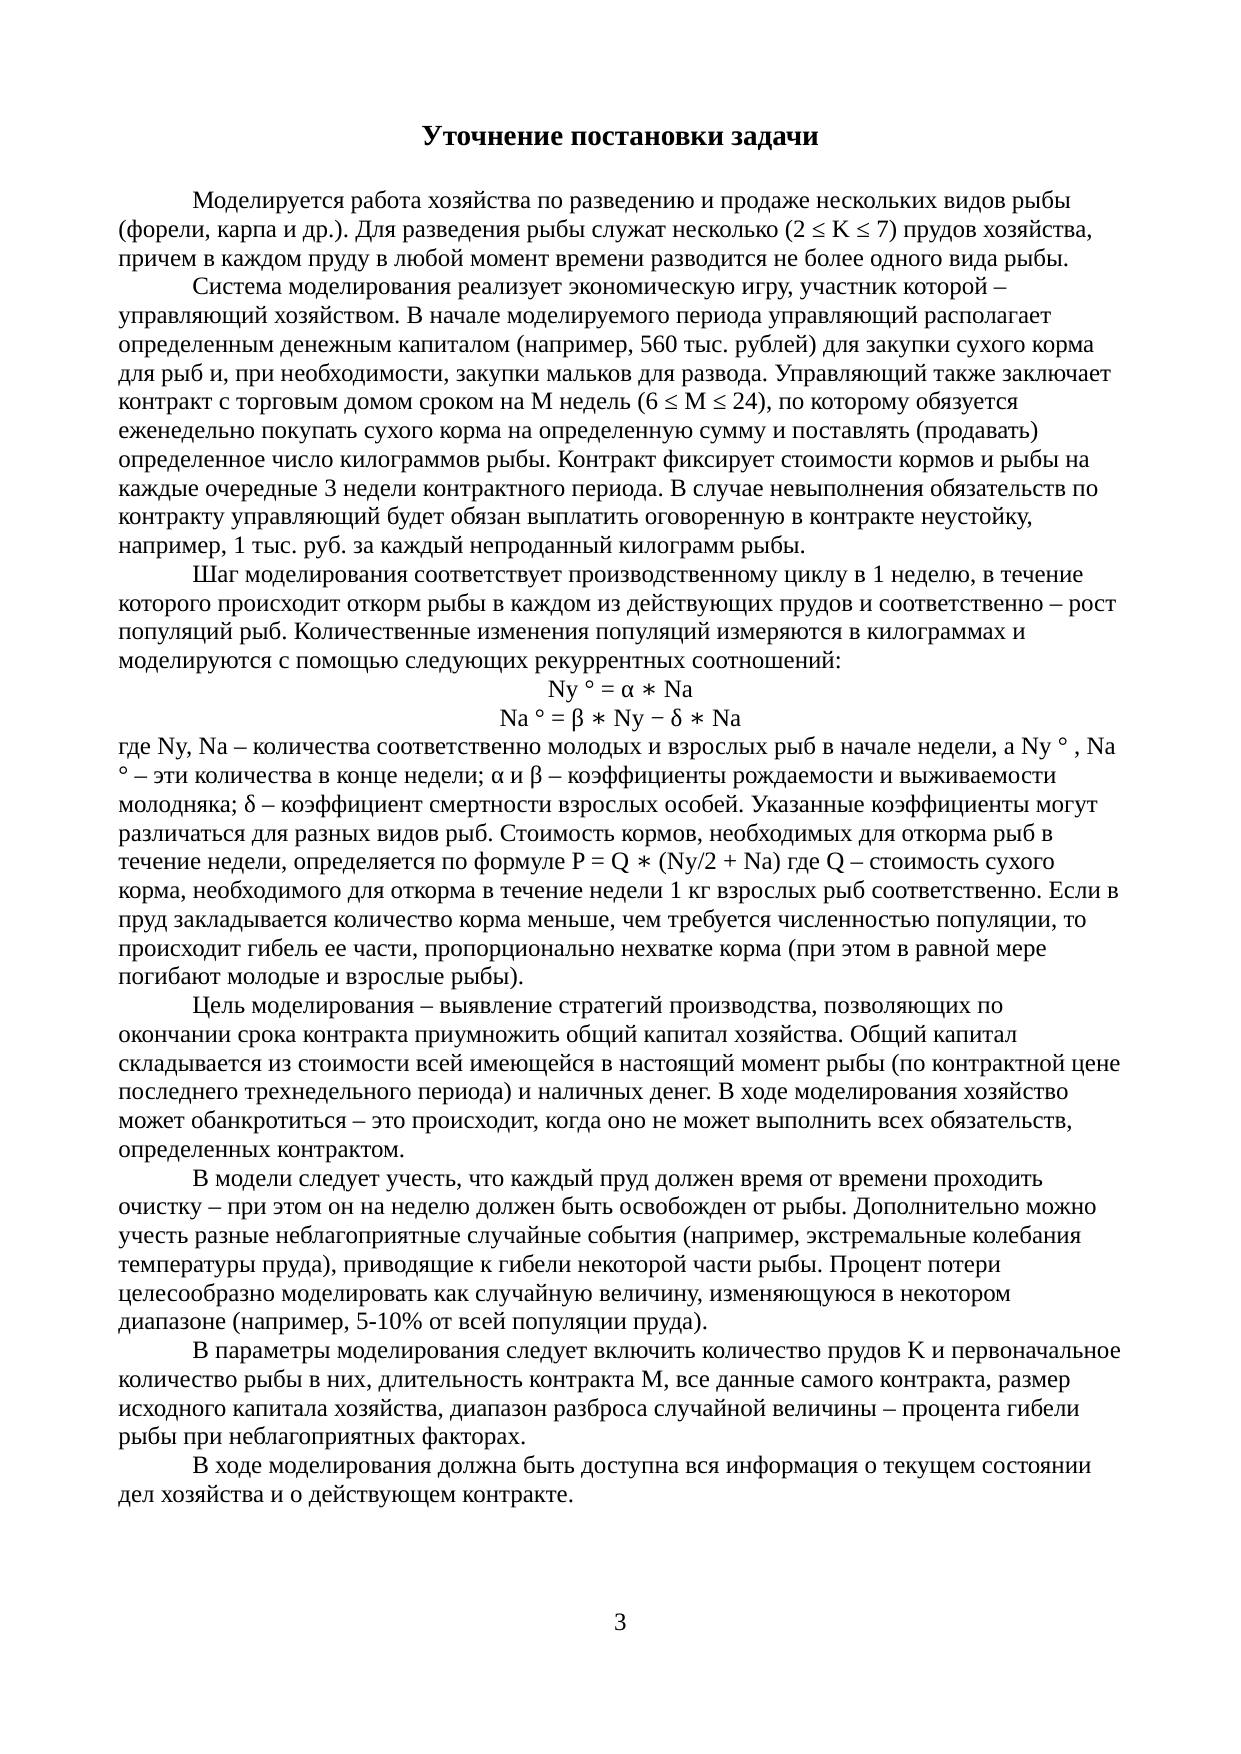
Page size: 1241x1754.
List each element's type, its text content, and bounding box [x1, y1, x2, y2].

text Na ° = β ∗ Ny − δ ∗ Na [118, 703, 1122, 731]
text где Ny, Na – количества соответственно молодых и взрослых рыб в начале недели, а Ny ° , Na ° – эти количества в конце недели; α и β – коэффициенты рождаемости и выживаемости молодняка; δ – коэффициент смертности взрослых особей. Указанные коэффициенты могут различаться для разных видов рыб. Стоимость кормов, необходимых для откорма рыб в течение недели, определяется по формуле P = Q ∗ (Ny/2 + Na) где Q – стоимость сухого корма, необходимого для откорма в течение недели 1 кг взрослых рыб соответственно. Если в пруд закладывается количество корма меньше, чем требуется численностью популяции, то происходит гибель ее части, пропорционально нехватке корма (при этом в равной мере погибают молодые и взрослые рыбы). [118, 731, 1122, 990]
text Шаг моделирования соответствует производственному циклу в 1 неделю, в течение которого происходит откорм рыбы в каждом из действующих прудов и соответственно – рост популяций рыб. Количественные изменения популяций измеряются в килограммах и моделируются с помощью следующих рекуррентных соотношений: [118, 559, 1122, 674]
text В ходе моделирования должна быть доступна вся информация о текущем состоянии дел хозяйства и о действующем контракте. [118, 1450, 1122, 1508]
text Ny ° = α ∗ Na [118, 674, 1122, 703]
text Цель моделирования – выявление стратегий производства, позволяющих по окончании срока контракта приумножить общий капитал хозяйства. Общий капитал складывается из стоимости всей имеющейся в настоящий момент рыбы (по контрактной цене последнего трехнедельного периода) и наличных денег. В ходе моделирования хозяйство может обанкротиться – это происходит, когда оно не может выполнить всех обязательств, определенных контрактом. [118, 990, 1122, 1163]
text Моделируется работа хозяйства по разведению и продаже нескольких видов рыбы (форели, карпа и др.). Для разведения рыбы служат несколько (2 ≤ K ≤ 7) прудов хозяйства, причем в каждом пруду в любой момент времени разводится не более одного вида рыбы. [118, 185, 1122, 271]
text В модели следует учесть, что каждый пруд должен время от времени проходить очистку – при этом он на неделю должен быть освобожден от рыбы. Дополнительно можно учесть разные неблагоприятные случайные события (например, экстремальные колебания температуры пруда), приводящие к гибели некоторой части рыбы. Процент потери целесообразно моделировать как случайную величину, изменяющуюся в некотором диапазоне (например, 5-10% от всей популяции пруда). [118, 1163, 1122, 1335]
text Система моделирования реализует экономическую игру, участник которой – управляющий хозяйством. В начале моделируемого периода управляющий располагает определенным денежным капиталом (например, 560 тыс. рублей) для закупки сухого корма для рыб и, при необходимости, закупки мальков для развода. Управляющий также заключает контракт с торговым домом сроком на М недель (6 ≤ М ≤ 24), по которому обязуется еженедельно покупать сухого корма на определенную сумму и поставлять (продавать) определенное число килограммов рыбы. Контракт фиксирует стоимости кормов и рыбы на каждые очередные 3 недели контрактного периода. В случае невыполнения обязательств по контракту управляющий будет обязан выплатить оговоренную в контракте неустойку, например, 1 тыс. руб. за каждый непроданный килограмм рыбы. [118, 271, 1122, 559]
text Уточнение постановки задачи [118, 118, 1122, 152]
text В параметры моделирования следует включить количество прудов K и первоначальное количество рыбы в них, длительность контракта М, все данные самого контракта, размер исходного капитала хозяйства, диапазон разброса случайной величины – процента гибели рыбы при неблагоприятных факторах. [118, 1335, 1122, 1450]
